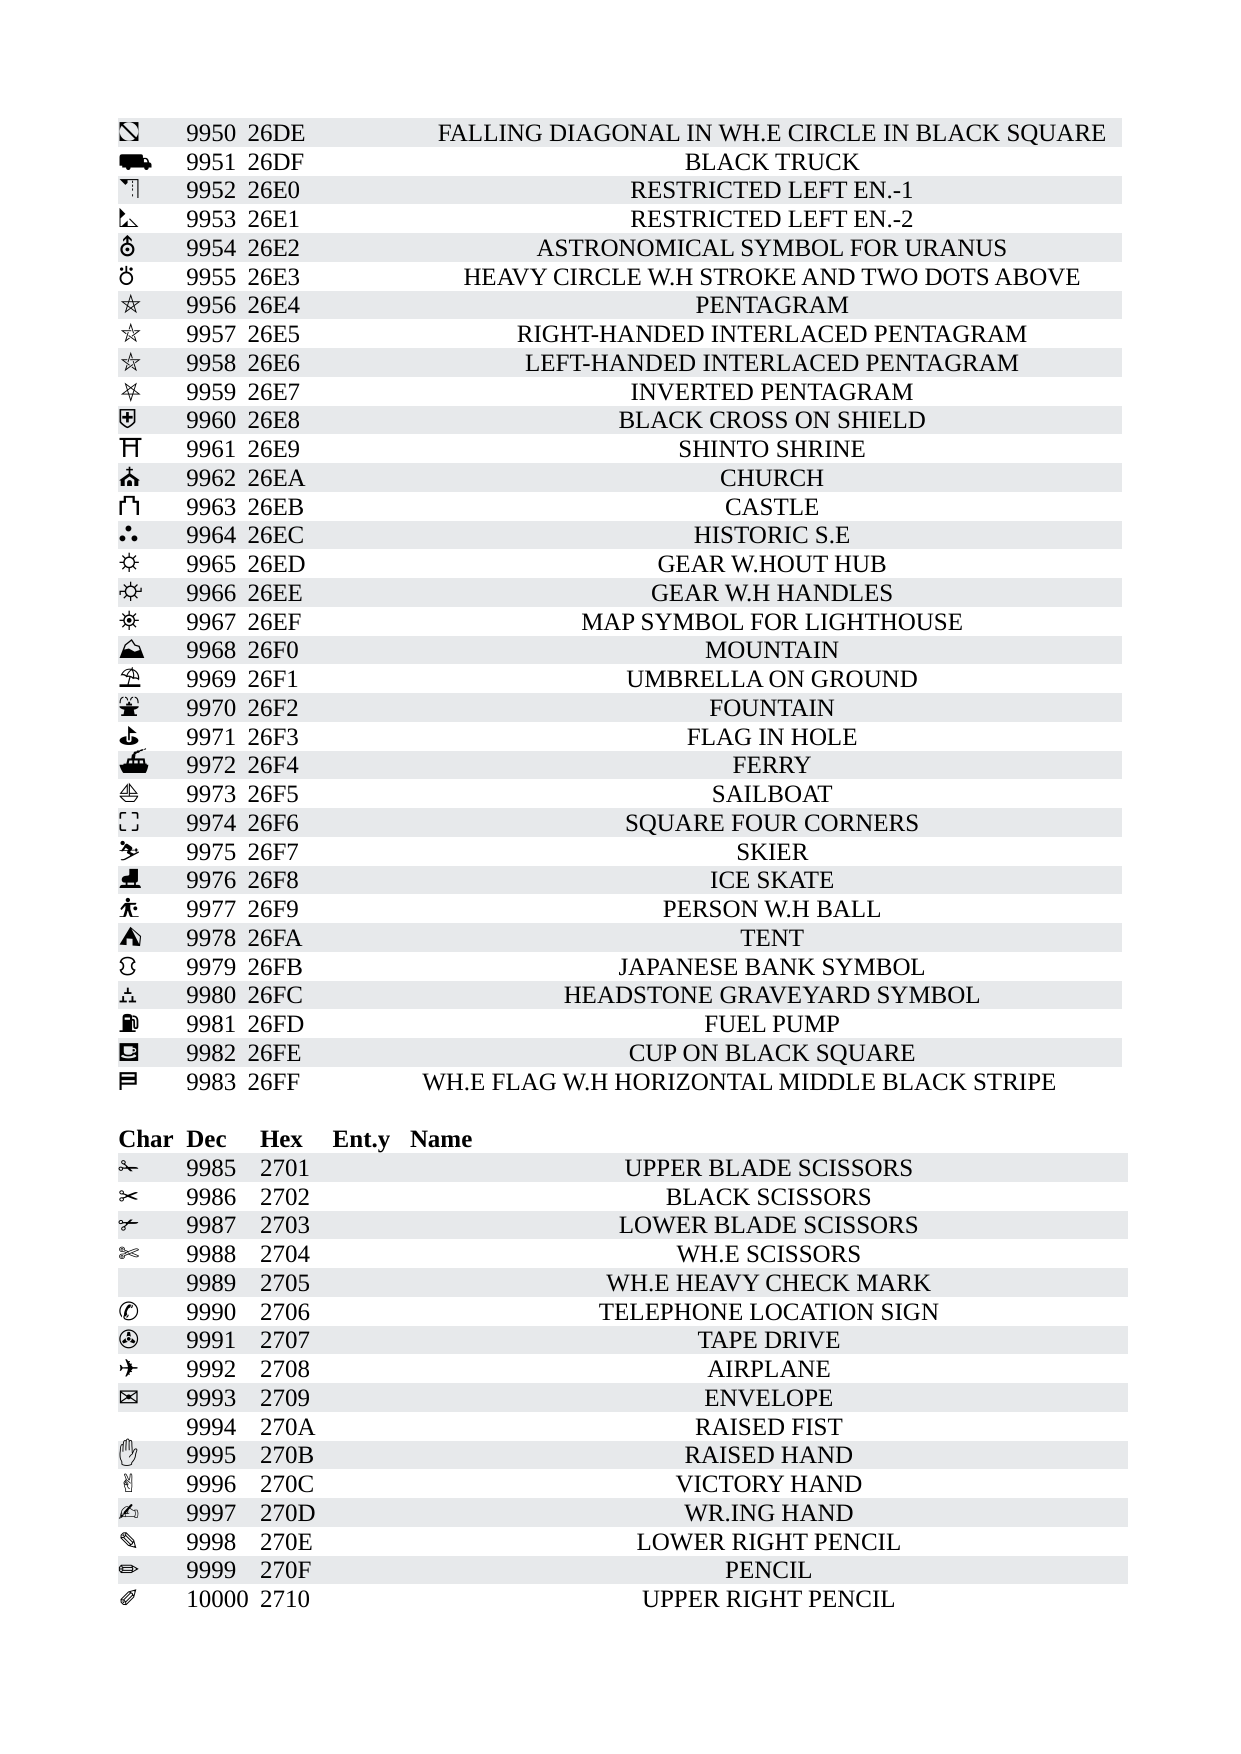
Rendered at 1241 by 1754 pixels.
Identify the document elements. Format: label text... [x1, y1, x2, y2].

table_cell WH.E HEAVY CHECK MARK [410, 1268, 1128, 1297]
table_header Hex [260, 1124, 332, 1153]
table_cell [320, 291, 422, 319]
table_cell HEADSTONE GRAVEYARD SYMBOL [422, 981, 1122, 1009]
table_cell 9987 [186, 1211, 260, 1239]
table_cell [333, 1182, 410, 1211]
table_cell 26E0 [247, 176, 320, 204]
table_cell [320, 521, 422, 549]
table_cell [333, 1556, 410, 1584]
table_cell RAISED FIST [410, 1412, 1128, 1441]
table_cell UPPER BLADE SCISSORS [410, 1153, 1128, 1182]
table_cell UMBRELLA ON GROUND [422, 664, 1122, 693]
table_cell 9974 [186, 808, 247, 837]
table_cell 26F8 [247, 866, 320, 894]
table_cell TELEPHONE LOCATION SIGN [410, 1297, 1128, 1326]
table_cell 9966 [186, 578, 247, 607]
table_cell [320, 377, 422, 406]
table_cell LEFT-HANDED INTERLACED PENTAGRAM [422, 348, 1122, 377]
table_cell 9972 [186, 751, 247, 779]
table_cell FALLING DIAGONAL IN WH.E CIRCLE IN BLACK SQUARE [422, 118, 1122, 147]
table_cell 9990 [186, 1297, 260, 1326]
table_cell RESTRICTED LEFT EN.-2 [422, 204, 1122, 233]
table_cell ✂ [118, 1182, 186, 1211]
table_cell ✉ [118, 1383, 186, 1412]
table_cell JAPANESE BANK SYMBOL [422, 952, 1122, 981]
table_cell BLACK CROSS ON SHIELD [422, 406, 1122, 434]
table_cell [320, 923, 422, 952]
table_cell 9964 [186, 521, 247, 549]
table_cell [320, 722, 422, 751]
table_cell 26DE [247, 118, 320, 147]
table_cell 9961 [186, 434, 247, 463]
table_cell 26FF [247, 1067, 320, 1096]
table_cell WH.E SCISSORS [410, 1239, 1128, 1268]
table_cell 26E8 [247, 406, 320, 434]
table_cell 270F [260, 1556, 332, 1584]
table_cell ⛼ [118, 981, 186, 1009]
table_cell 26F7 [247, 837, 320, 866]
table_cell 270D [260, 1498, 332, 1527]
table_cell 9979 [186, 952, 247, 981]
table_cell [320, 837, 422, 866]
table_header Char [118, 1124, 186, 1153]
table_cell SQUARE FOUR CORNERS [422, 808, 1122, 837]
table_cell 9963 [186, 492, 247, 521]
table_cell [333, 1153, 410, 1182]
table_cell [320, 693, 422, 722]
table_cell ✍ [118, 1498, 186, 1527]
table_cell INVERTED PENTAGRAM [422, 377, 1122, 406]
table_cell [333, 1383, 410, 1412]
table_cell RIGHT-HANDED INTERLACED PENTAGRAM [422, 319, 1122, 348]
table_cell [320, 607, 422, 636]
table_cell ✐ [118, 1584, 186, 1613]
table_cell [320, 894, 422, 923]
table_cell 9985 [186, 1153, 260, 1182]
table_cell ⛣ [118, 262, 186, 291]
table_cell 26FD [247, 1009, 320, 1038]
table_cell 26FE [247, 1038, 320, 1067]
table_cell ⛷ [118, 837, 186, 866]
table_cell 26E6 [247, 348, 320, 377]
table_cell 2708 [260, 1354, 332, 1383]
table_cell 270A [260, 1412, 332, 1441]
table_cell 9995 [186, 1441, 260, 1469]
table_cell TENT [422, 923, 1122, 952]
table_cell 9982 [186, 1038, 247, 1067]
table_cell 26F9 [247, 894, 320, 923]
table_cell 9980 [186, 981, 247, 1009]
table_cell 9965 [186, 549, 247, 578]
table_cell 9971 [186, 722, 247, 751]
table_cell FLAG IN HOLE [422, 722, 1122, 751]
table_cell ⛡ [118, 204, 186, 233]
table_cell ✅ [118, 1268, 186, 1297]
table_cell ⛿ [118, 1067, 186, 1096]
table_cell [333, 1326, 410, 1354]
table_cell 9958 [186, 348, 247, 377]
table_cell PERSON W.H BALL [422, 894, 1122, 923]
table_cell BLACK SCISSORS [410, 1182, 1128, 1211]
table_cell 26E1 [247, 204, 320, 233]
table_cell ⛾ [118, 1038, 186, 1067]
table_cell ⛱ [118, 664, 186, 693]
table_cell 2704 [260, 1239, 332, 1268]
table_cell [320, 578, 422, 607]
table_cell [333, 1354, 410, 1383]
table_cell VICTORY HAND [410, 1469, 1128, 1498]
table_cell ⛴ [118, 751, 186, 779]
table_cell ⛢ [118, 233, 186, 262]
table_cell MAP SYMBOL FOR LIGHTHOUSE [422, 607, 1122, 636]
table_cell [320, 1067, 422, 1096]
table_cell [320, 492, 422, 521]
table_cell PENCIL [410, 1556, 1128, 1584]
table_cell [320, 981, 422, 1009]
table_cell 9970 [186, 693, 247, 722]
table_cell ✆ [118, 1297, 186, 1326]
table_cell 9975 [186, 837, 247, 866]
table_cell [333, 1297, 410, 1326]
table_cell ✎ [118, 1527, 186, 1556]
table_cell [320, 118, 422, 147]
table_cell ⛮ [118, 578, 186, 607]
table_cell [333, 1584, 410, 1613]
table_cell 9986 [186, 1182, 260, 1211]
table_cell 26E3 [247, 262, 320, 291]
table_cell ⛵ [118, 779, 186, 808]
table_cell 9997 [186, 1498, 260, 1527]
table_cell ⛶ [118, 808, 186, 837]
table_cell 26FA [247, 923, 320, 952]
table_cell 9957 [186, 319, 247, 348]
table_cell 26E4 [247, 291, 320, 319]
table_cell 9967 [186, 607, 247, 636]
table_cell 9953 [186, 204, 247, 233]
table_cell [320, 319, 422, 348]
table_cell ⛪ [118, 463, 186, 492]
table_cell ⛯ [118, 607, 186, 636]
table_cell [320, 262, 422, 291]
table_cell ⛭ [118, 549, 186, 578]
table_cell ✊ [118, 1412, 186, 1441]
table_cell ✈ [118, 1354, 186, 1383]
table_cell ICE SKATE [422, 866, 1122, 894]
table_cell 9955 [186, 262, 247, 291]
table_cell GEAR W.H HANDLES [422, 578, 1122, 607]
table_cell 26F5 [247, 779, 320, 808]
table_cell [320, 406, 422, 434]
table_cell 270B [260, 1441, 332, 1469]
table_cell 26FB [247, 952, 320, 981]
table_cell SKIER [422, 837, 1122, 866]
table_cell ✋ [118, 1441, 186, 1469]
table_cell 9959 [186, 377, 247, 406]
table_cell 9994 [186, 1412, 260, 1441]
table_cell RESTRICTED LEFT EN.-1 [422, 176, 1122, 204]
table_cell 26EB [247, 492, 320, 521]
table_cell 9969 [186, 664, 247, 693]
table_cell ⛩ [118, 434, 186, 463]
table_cell [320, 1009, 422, 1038]
table_cell FUEL PUMP [422, 1009, 1122, 1038]
table_cell ⛺ [118, 923, 186, 952]
table_cell 26EF [247, 607, 320, 636]
table_cell ⛧ [118, 377, 186, 406]
table_cell BLACK TRUCK [422, 147, 1122, 176]
table_cell 9976 [186, 866, 247, 894]
table_header Ent.y [333, 1124, 410, 1153]
table_cell 9968 [186, 636, 247, 664]
table_cell ⛤ [118, 291, 186, 319]
table_cell SAILBOAT [422, 779, 1122, 808]
table_cell 26F3 [247, 722, 320, 751]
table_cell 9992 [186, 1354, 260, 1383]
table_cell 270C [260, 1469, 332, 1498]
table_cell ⛲ [118, 693, 186, 722]
table_cell 10000 [186, 1584, 260, 1613]
table_cell 9991 [186, 1326, 260, 1354]
table_cell UPPER RIGHT PENCIL [410, 1584, 1128, 1613]
table_cell SHINTO SHRINE [422, 434, 1122, 463]
table_cell ⛟ [118, 147, 186, 176]
table_cell ⛠ [118, 176, 186, 204]
table_cell GEAR W.HOUT HUB [422, 549, 1122, 578]
table_cell CHURCH [422, 463, 1122, 492]
table_cell WR.ING HAND [410, 1498, 1128, 1527]
table_cell ⛬ [118, 521, 186, 549]
table_cell [320, 147, 422, 176]
table_cell 2705 [260, 1268, 332, 1297]
table_cell ⛸ [118, 866, 186, 894]
table_cell 9988 [186, 1239, 260, 1268]
table_cell ⛦ [118, 348, 186, 377]
table_cell FOUNTAIN [422, 693, 1122, 722]
table_cell 9983 [186, 1067, 247, 1096]
table_cell FERRY [422, 751, 1122, 779]
table_cell ASTRONOMICAL SYMBOL FOR URANUS [422, 233, 1122, 262]
table_cell [320, 348, 422, 377]
table_cell 26EC [247, 521, 320, 549]
table_cell [320, 779, 422, 808]
table_cell 2706 [260, 1297, 332, 1326]
table_cell [333, 1239, 410, 1268]
table_cell [320, 233, 422, 262]
table_cell WH.E FLAG W.H HORIZONTAL MIDDLE BLACK STRIPE [422, 1067, 1122, 1096]
table_cell [320, 664, 422, 693]
table_cell 9951 [186, 147, 247, 176]
table_cell 26E5 [247, 319, 320, 348]
table_cell 9989 [186, 1268, 260, 1297]
table_cell 9956 [186, 291, 247, 319]
table_cell ✄ [118, 1239, 186, 1268]
table_cell 26EE [247, 578, 320, 607]
table_cell HISTORIC S.E [422, 521, 1122, 549]
table_cell 9978 [186, 923, 247, 952]
table_cell 9977 [186, 894, 247, 923]
table_cell 9998 [186, 1527, 260, 1556]
table_cell 26DF [247, 147, 320, 176]
table_header Name [410, 1124, 1128, 1153]
table_cell [333, 1211, 410, 1239]
table_cell 9950 [186, 118, 247, 147]
table_cell 9973 [186, 779, 247, 808]
table_cell ✇ [118, 1326, 186, 1354]
table_cell ⛥ [118, 319, 186, 348]
table_cell 26ED [247, 549, 320, 578]
table_cell RAISED HAND [410, 1441, 1128, 1469]
table_cell 2707 [260, 1326, 332, 1354]
table_cell CASTLE [422, 492, 1122, 521]
table_cell TAPE DRIVE [410, 1326, 1128, 1354]
table_cell ✁ [118, 1153, 186, 1182]
table_cell 2701 [260, 1153, 332, 1182]
table_cell 26F0 [247, 636, 320, 664]
table_cell 9954 [186, 233, 247, 262]
table_cell [333, 1441, 410, 1469]
table_cell [333, 1498, 410, 1527]
table_cell 2702 [260, 1182, 332, 1211]
table_cell 26EA [247, 463, 320, 492]
table_cell [320, 434, 422, 463]
table_cell ✃ [118, 1211, 186, 1239]
table_cell [320, 636, 422, 664]
table_cell ✌ [118, 1469, 186, 1498]
table_cell [320, 808, 422, 837]
table_header Dec [186, 1124, 260, 1153]
table_cell ⛰ [118, 636, 186, 664]
table_cell [320, 751, 422, 779]
table_cell ⛽ [118, 1009, 186, 1038]
table_cell ENVELOPE [410, 1383, 1128, 1412]
table_cell ⛫ [118, 492, 186, 521]
table_cell ⛳ [118, 722, 186, 751]
table_cell ⛞ [118, 118, 186, 147]
table_cell 26F1 [247, 664, 320, 693]
table_cell MOUNTAIN [422, 636, 1122, 664]
table_cell [333, 1268, 410, 1297]
table_cell AIRPLANE [410, 1354, 1128, 1383]
table_cell [333, 1469, 410, 1498]
table_cell [333, 1412, 410, 1441]
table_cell PENTAGRAM [422, 291, 1122, 319]
table_cell 2710 [260, 1584, 332, 1613]
table_cell 26F4 [247, 751, 320, 779]
table_cell [320, 204, 422, 233]
table_cell ✏ [118, 1556, 186, 1584]
table_cell LOWER BLADE SCISSORS [410, 1211, 1128, 1239]
table_cell 270E [260, 1527, 332, 1556]
table_cell HEAVY CIRCLE W.H STROKE AND TWO DOTS ABOVE [422, 262, 1122, 291]
table_cell 2709 [260, 1383, 332, 1412]
table_cell 9981 [186, 1009, 247, 1038]
table_cell ⛹ [118, 894, 186, 923]
table_cell 9960 [186, 406, 247, 434]
table_cell [320, 952, 422, 981]
table_cell 9952 [186, 176, 247, 204]
table_cell 9962 [186, 463, 247, 492]
table_cell [320, 1038, 422, 1067]
table_cell 26FC [247, 981, 320, 1009]
table_cell CUP ON BLACK SQUARE [422, 1038, 1122, 1067]
table_cell 26E2 [247, 233, 320, 262]
table_cell [320, 866, 422, 894]
table_cell 26F6 [247, 808, 320, 837]
table_cell 26F2 [247, 693, 320, 722]
table_cell [333, 1527, 410, 1556]
table_cell 9993 [186, 1383, 260, 1412]
table_cell [320, 463, 422, 492]
table_cell [320, 549, 422, 578]
table_cell [320, 176, 422, 204]
table_cell 26E7 [247, 377, 320, 406]
table_cell 26E9 [247, 434, 320, 463]
table_cell ⛻ [118, 952, 186, 981]
table_cell 2703 [260, 1211, 332, 1239]
table_cell 9999 [186, 1556, 260, 1584]
table_cell LOWER RIGHT PENCIL [410, 1527, 1128, 1556]
table_cell ⛨ [118, 406, 186, 434]
table_cell 9996 [186, 1469, 260, 1498]
